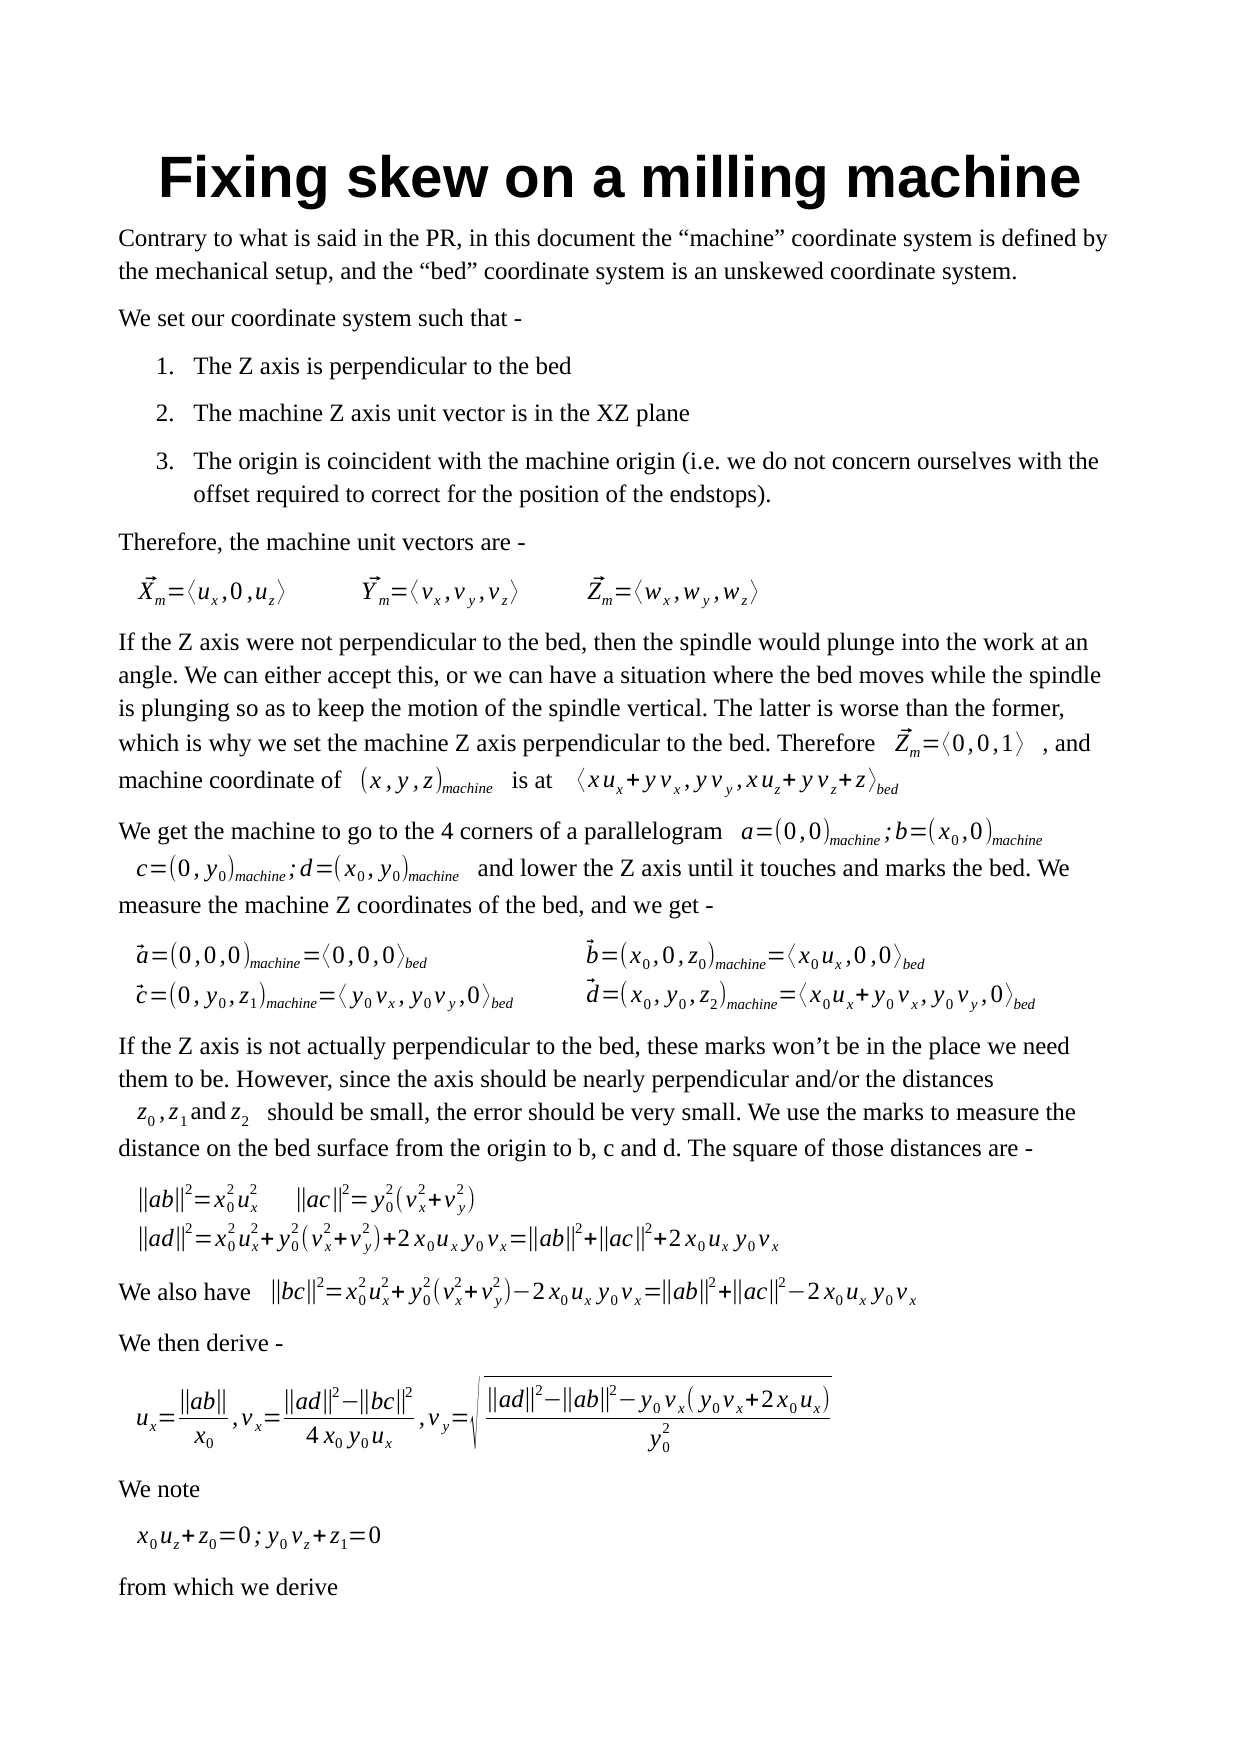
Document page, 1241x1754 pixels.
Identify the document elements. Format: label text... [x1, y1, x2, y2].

text We get the machine to go to the 4 corners of a parallelogramand lower the Z axis until it touches and marks the bed. We measure the machine Z coordinates of the bed, and we get - [118, 816, 1122, 918]
text If the Z axis were not perpendicular to the bed, then the spindle would plunge into the work at an angle. We can either accept this, or we can have a situation where the bed moves while the spindle is plunging so as to keep the motion of the spindle vertical. The latter is worse than the former, which is why we set the machine Z axis perpendicular to the bed. Therefore, and machine coordinate ofis at [118, 627, 1122, 797]
list The Z axis is perpendicular to the bed [156, 351, 1122, 380]
text from which we derive [118, 1572, 1122, 1601]
text Therefore, the machine unit vectors are - [118, 527, 1122, 556]
text We also have [118, 1274, 1122, 1309]
text We set our coordinate system such that - [118, 303, 1122, 332]
list The machine Z axis unit vector is in the XZ plane [156, 398, 1122, 427]
text If the Z axis is not actually perpendicular to the bed, these marks won’t be in the place we need them to be. However, since the axis should be nearly perpendicular and/or the distances should be small, the error should be very small. We use the marks to measure the distance on the bed surface from the origin to b, c and d. The square of those distances are - [118, 1031, 1122, 1162]
title Fixing skew on a milling machine [118, 143, 1122, 210]
text Contrary to what is said in the PR, in this document the “machine” coordinate system is defined by the mechanical setup, and the “bed” coordinate system is an unskewed coordinate system. [118, 223, 1122, 284]
text We then derive - [118, 1328, 1122, 1357]
text We note [118, 1474, 1122, 1503]
list The origin is coincident with the machine origin (i.e. we do not concern ourselves with the offset required to correct for the position of the endstops). [156, 446, 1122, 508]
